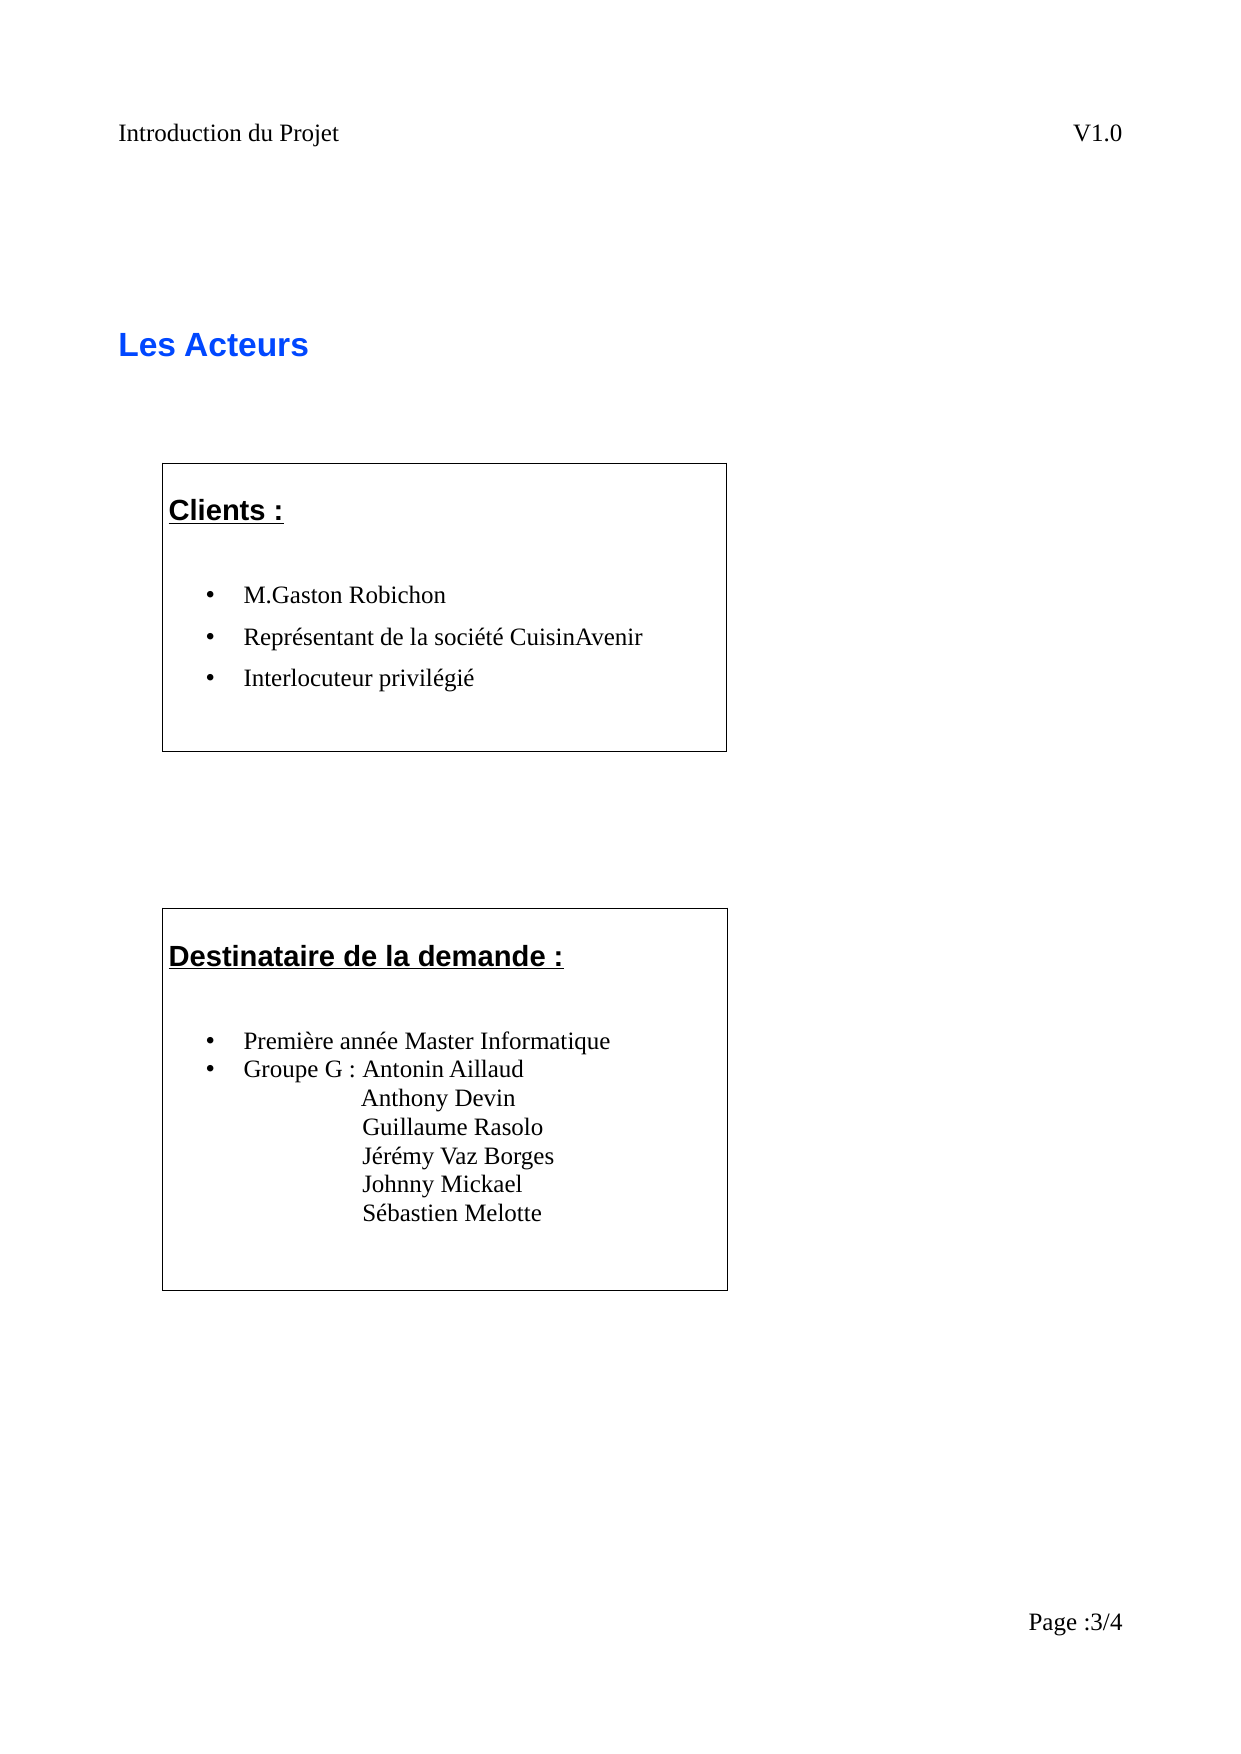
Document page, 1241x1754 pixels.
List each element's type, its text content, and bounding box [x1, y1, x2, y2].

subtitle Les Acteurs [118, 325, 1122, 364]
table_header Clients : M.Gaston Robichon Représentant de la société CuisinAvenir Interlocuteur privilégié [163, 464, 726, 751]
table_header Destinataire de la demande : Première année Master Informatique Groupe G : Antonin Aillaud Anthony Devin Guillaume Rasolo Jérémy Vaz Borges Johnny Mickael Sébastien Melotte [163, 909, 727, 1290]
